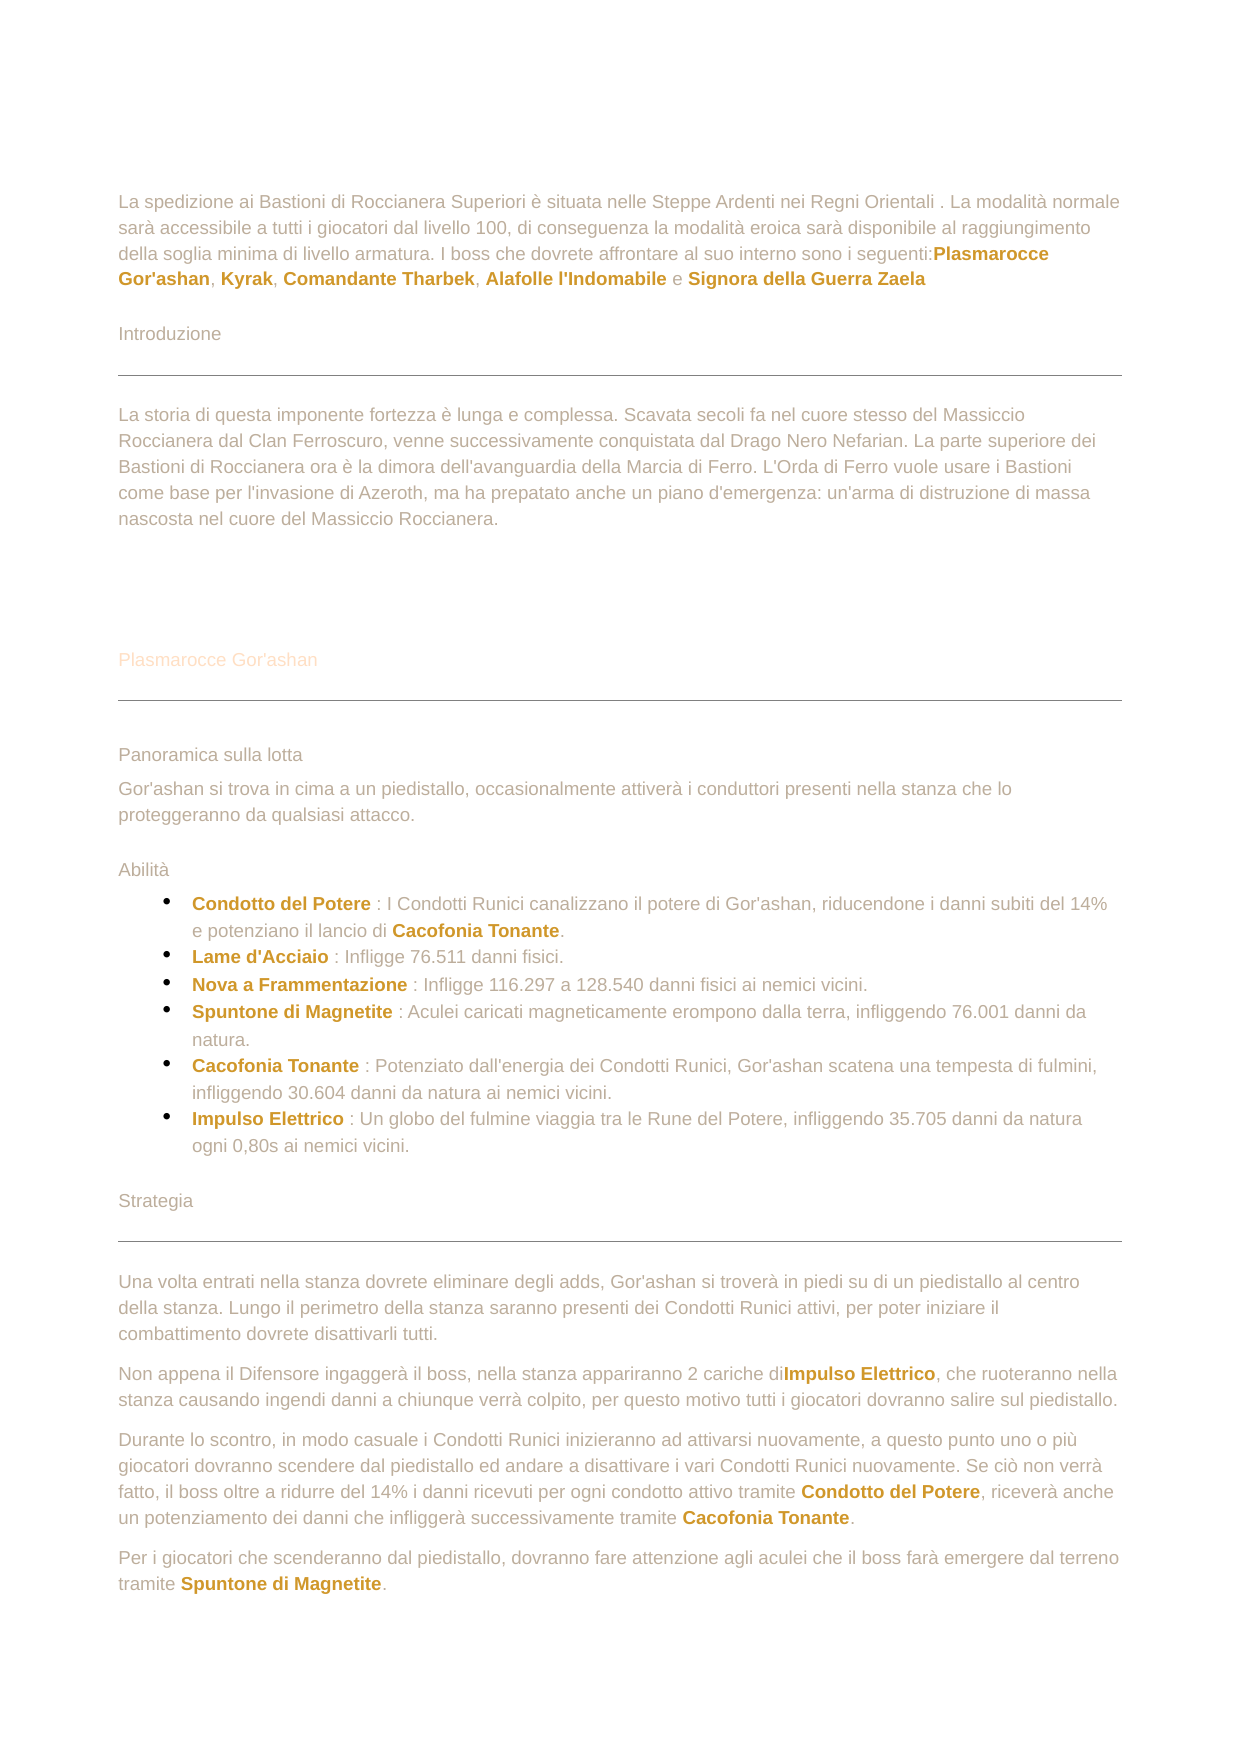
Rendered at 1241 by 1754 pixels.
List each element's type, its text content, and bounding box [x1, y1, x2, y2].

text Per i giocatori che scenderanno dal piedistallo, dovranno fare attenzione agli aculei che il boss farà emergere dal terreno tramite Spuntone di Magnetite. [118, 1547, 1122, 1594]
table_cell [619, 588, 1103, 628]
table_header [619, 548, 1103, 588]
text Non appena il Difensore ingaggerà il boss, nella stanza appariranno 2 cariche diImpulso Elettrico, che ruoteranno nella stanza causando ingendi danni a chiunque verrà colpito, per questo motivo tutti i giocatori dovranno salire sul piedistallo. [118, 1363, 1122, 1410]
subtitle Abilità [118, 859, 1122, 881]
text Durante lo scontro, in modo casuale i Condotti Runici inizieranno ad attivarsi nuovamente, a questo punto uno o più giocatori dovranno scendere dal piedistallo ed andare a disattivare i vari Condotti Runici nuovamente. Se ciò non verrà fatto, il boss oltre a ridurre del 14% i danni ricevuti per ogni condotto attivo tramite Condotto del Potere, riceverà anche un potenziamento dei danni che infliggerà successivamente tramite Cacofonia Tonante. [118, 1429, 1122, 1528]
table_cell [141, 588, 619, 628]
text La storia di questa imponente fortezza è lunga e complessa. Scavata secoli fa nel cuore stesso del Massiccio Roccianera dal Clan Ferroscuro, venne successivamente conquistata dal Drago Nero Nefarian. La parte superiore dei Bastioni di Roccianera ora è la dimora dell'avanguardia della Marcia di Ferro. L'Orda di Ferro vuole usare i Bastioni come base per l'invasione di Azeroth, ma ha prepatato anche un piano d'emergenza: un'arma di distruzione di massa nascosta nel cuore del Massiccio Roccianera. [118, 404, 1122, 529]
list Spuntone di Magnetite : Aculei caricati magneticamente erompono dalla terra, infliggendo 76.001 danni da natura. [162, 1001, 1122, 1050]
list Lame d'Acciaio : Infligge 76.511 danni fisici. [162, 946, 1122, 969]
list Impulso Elettrico : Un globo del fulmine viaggia tra le Rune del Potere, infliggendo 35.705 danni da natura ogni 0,80s ai nemici vicini. [162, 1108, 1122, 1156]
subtitle Panoramica sulla lotta [118, 744, 1122, 766]
text La spedizione ai Bastioni di Roccianera Superiori è situata nelle Steppe Ardenti nei Regni Orientali . La modalità normale sarà accessibile a tutti i giocatori dal livello 100, di conseguenza la modalità eroica sarà disponibile al raggiungimento della soglia minima di livello armatura. I boss che dovrete affrontare al suo interno sono i seguenti:Plasmarocce Gor'ashan, Kyrak, Comandante Tharbek, Alafolle l'Indomabile e Signora della Guerra Zaela [118, 191, 1122, 290]
text Gor'ashan si trova in cima a un piedistallo, occasionalmente attiverà i conduttori presenti nella stanza che lo proteggeranno da qualsiasi attacco. [118, 778, 1122, 826]
list Nova a Frammentazione : Infligge 116.297 a 128.540 danni fisici ai nemici vicini. [162, 974, 1122, 997]
list Condotto del Potere : I Condotti Runici canalizzano il potere di Gor'ashan, riducendone i danni subiti del 14% e potenziano il lancio di Cacofonia Tonante. [162, 893, 1122, 942]
text Una volta entrati nella stanza dovrete eliminare degli adds, Gor'ashan si troverà in piedi su di un piedistallo al centro della stanza. Lungo il perimetro della stanza saranno presenti dei Condotti Runici attivi, per poter iniziare il combattimento dovrete disattivarli tutti. [118, 1271, 1122, 1344]
subtitle Introduzione [118, 323, 1122, 345]
subtitle Plasmarocce Gor'ashan [118, 648, 1122, 670]
table_header [141, 548, 619, 588]
subtitle Strategia [118, 1190, 1122, 1211]
list Cacofonia Tonante : Potenziato dall'energia dei Condotti Runici, Gor'ashan scatena una tempesta di fulmini, infliggendo 30.604 danni da natura ai nemici vicini. [162, 1054, 1122, 1103]
